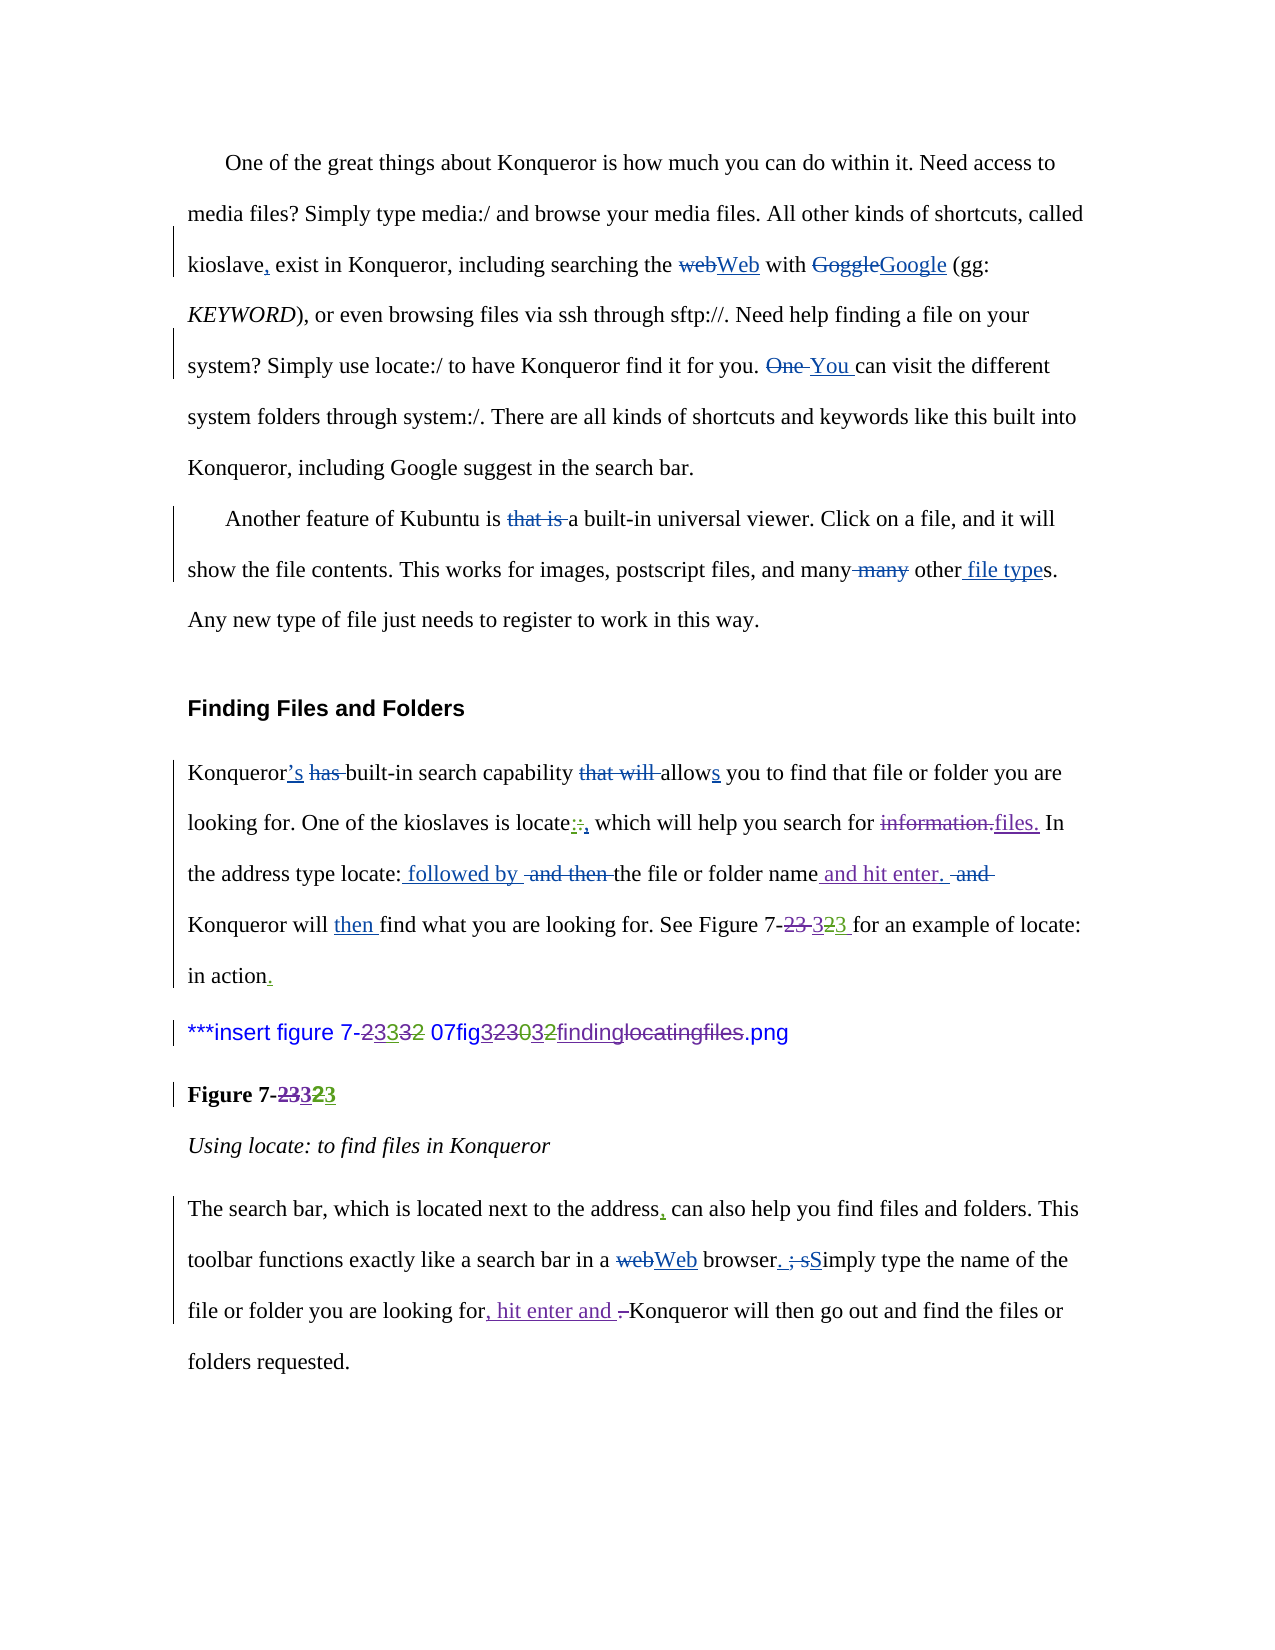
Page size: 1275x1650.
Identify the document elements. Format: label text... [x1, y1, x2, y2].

text Figure 7-33 [187, 1082, 1087, 1107]
text Another feature of Kubuntu is a built-in universal viewer. Click on a file, and it will show the file contents. This works for images, postscript files, and many other file types. Any new type of file just needs to register to work in this way. [187, 506, 1087, 633]
text The search bar, which is located next to the address, can also help you find files and folders. This toolbar functions exactly like a search bar in a Web browser. Simply type the name of the file or folder you are looking for, hit enter and Konqueror will then go out and find the files or folders requested. [187, 1196, 1087, 1374]
text ***insert figure 7-33 07fig33finding.png [187, 1020, 1087, 1046]
text One of the great things about Konqueror is how much you can do within it. Need access to media files? Simply type media:/ and browse your media files. All other kinds of shortcuts, called kioslave, exist in Konqueror, including searching the Web with Google (gg: KEYWORD), or even browsing files via ssh through sftp://. Need help finding a file on your system? Simply use locate:/ to have Konqueror find it for you. You can visit the different system folders through system:/. There are all kinds of shortcuts and keywords like this built into Konqueror, including Google suggest in the search bar. [187, 150, 1087, 480]
text Finding Files and Folders [187, 696, 1087, 721]
text Using locate: to find files in Konqueror [187, 1133, 1087, 1158]
text Konqueror’s built-in search capability allows you to find that file or folder you are looking for. One of the kioslaves is locate:, which will help you search for files. In the address type locate: followed by the file or folder name and hit enter. Konqueror will then find what you are looking for. See Figure 7-33 for an example of locate: in action. [187, 759, 1087, 988]
